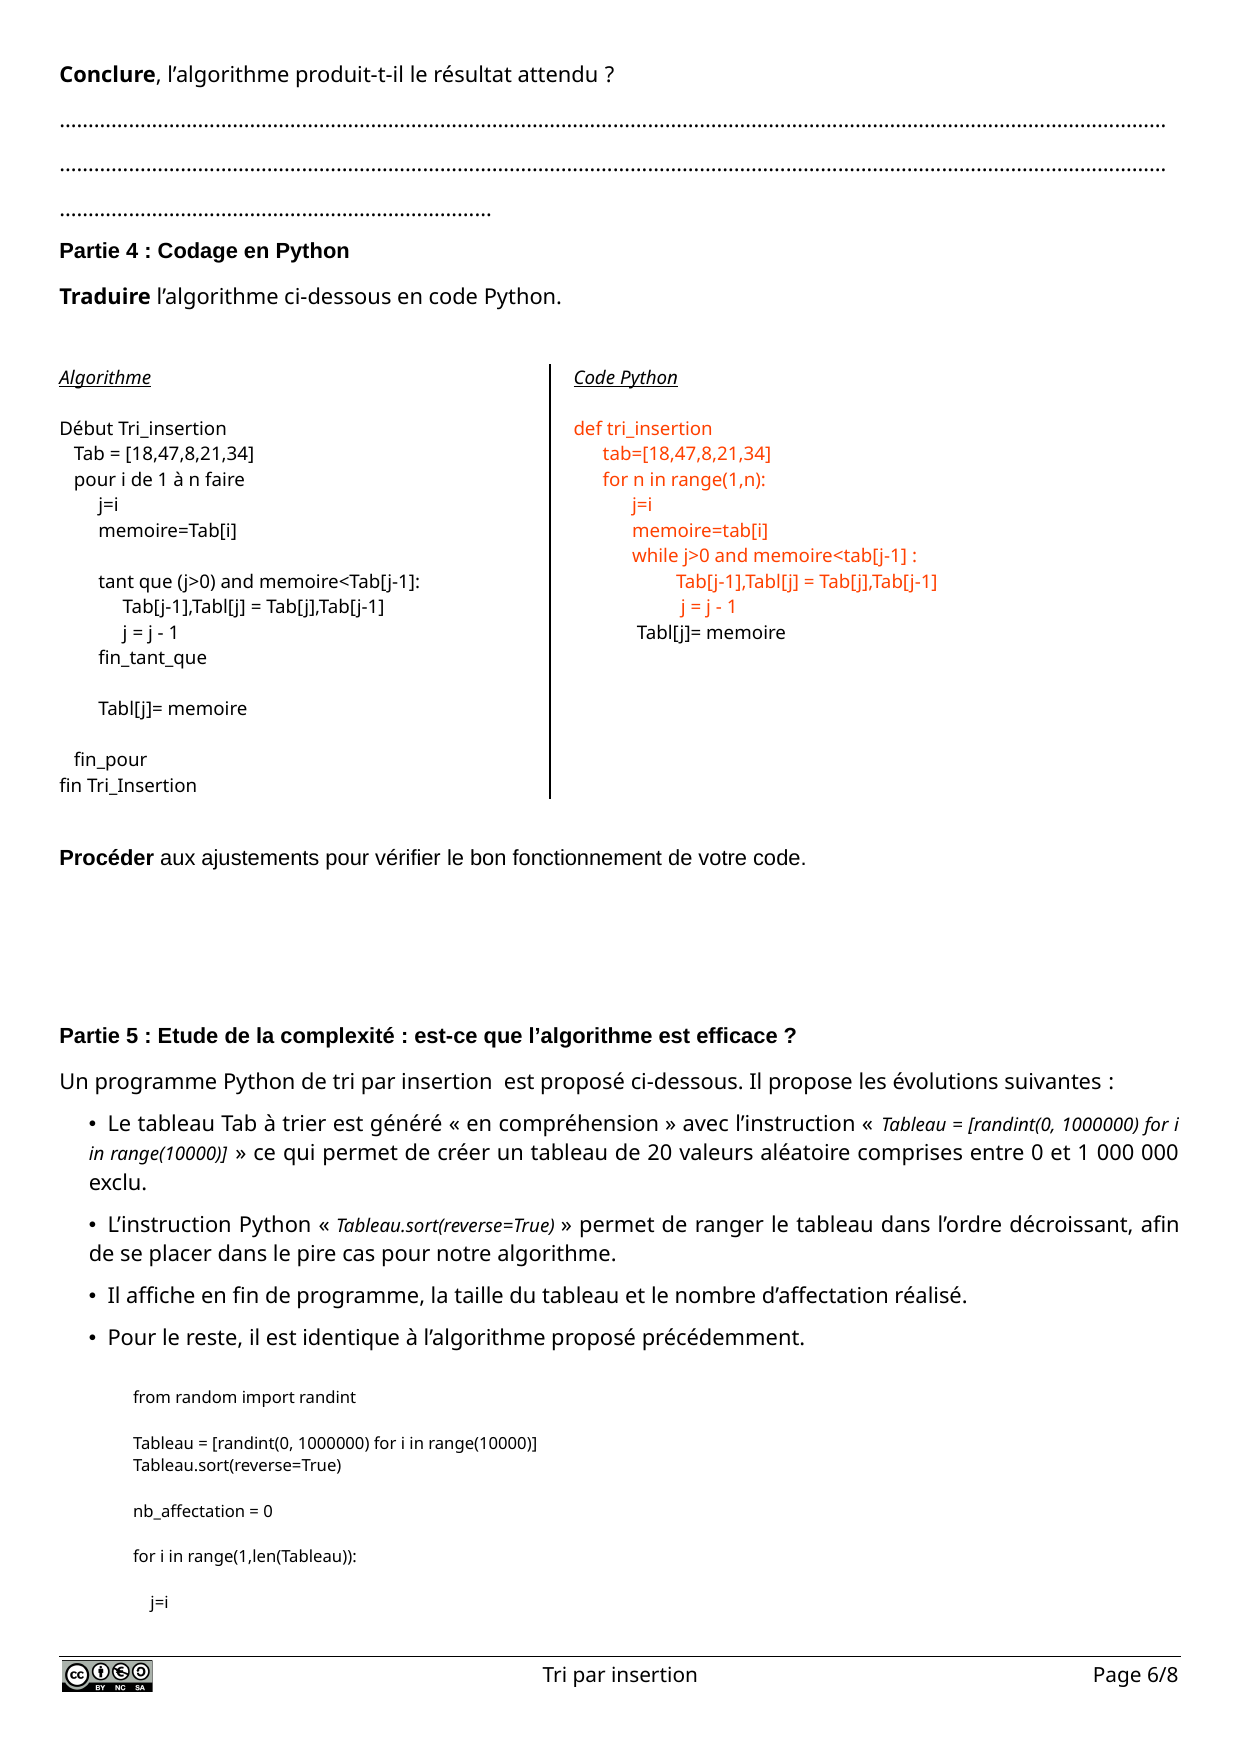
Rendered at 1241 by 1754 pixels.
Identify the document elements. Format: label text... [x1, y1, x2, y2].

text Procéder aux ajustements pour vérifier le bon fonctionnement de votre code. [59, 845, 1181, 870]
text j = j - 1 [573, 594, 1181, 619]
text tant que (j>0) and memoire<Tab[j-1]: [59, 568, 526, 594]
text j=i [133, 1590, 1181, 1613]
picture [62, 1660, 153, 1692]
text Début Tri_insertion [59, 415, 526, 441]
text memoire=Tab[i] [59, 517, 526, 543]
text j=i [573, 492, 1181, 517]
text nb_affectation = 0 [133, 1499, 1181, 1522]
text memoire=tab[i] [573, 517, 1181, 543]
text fin_pour [59, 747, 526, 772]
text from random import randint [133, 1386, 1181, 1408]
text while j>0 and memoire<tab[j-1] : [573, 543, 1181, 568]
text Tab[j-1],Tabl[j] = Tab[j],Tab[j-1] [59, 594, 526, 619]
text fin Tri_Insertion [59, 772, 526, 798]
text fin_tant_que [59, 645, 526, 670]
text for n in range(1,n): [573, 466, 1181, 492]
text Conclure, l’algorithme produit-t-il le résultat attendu ? [59, 59, 1181, 89]
text ……………………………………………………………………………………………………………………………………………………………………………………………………………………………………………………………………………………………………………………………………………………………………………………………………………………… [59, 104, 1181, 223]
text Partie 5 : Etude de la complexité : est-ce que l’algorithme est efficace ? [59, 1023, 1181, 1048]
text Tabl[j]= memoire [59, 696, 526, 721]
text Tabl[j]= memoire [573, 619, 1181, 645]
text Algorithme [59, 364, 526, 389]
text def tri_insertion [573, 415, 1181, 441]
text Tableau.sort(reverse=True) [133, 1454, 1181, 1477]
text Tab = [18,47,8,21,34] [59, 441, 526, 466]
list Pour le reste, il est identique à l’algorithme proposé précédemment. [88, 1322, 1181, 1351]
text Code Python [573, 364, 1181, 389]
list L’instruction Python « Tableau.sort(reverse=True) » permet de ranger le tableau dans l’ordre décroissant, afin de se placer dans le pire cas pour notre algorithme. [88, 1209, 1181, 1268]
text j = j - 1 [59, 619, 526, 645]
text Tab[j-1],Tabl[j] = Tab[j],Tab[j-1] [573, 568, 1181, 594]
text Un programme Python de tri par insertion est proposé ci-dessous. Il propose les évolutions suivantes : [59, 1066, 1181, 1096]
text tab=[18,47,8,21,34] [573, 441, 1181, 466]
text Partie 4 : Codage en Python [59, 238, 1181, 263]
text Traduire l’algorithme ci-dessous en code Python. [59, 281, 1181, 311]
text for i in range(1,len(Tableau)): [133, 1545, 1181, 1567]
text pour i de 1 à n faire [59, 466, 526, 492]
list Il affiche en fin de programme, la taille du tableau et le nombre d’affectation réalisé. [88, 1280, 1181, 1310]
text Tableau = [randint(0, 1000000) for i in range(10000)] [133, 1431, 1181, 1454]
list Le tableau Tab à trier est généré « en compréhension » avec l’instruction « Tableau = [randint(0, 1000000) for i in range(10000)] » ce qui permet de créer un tableau de 20 valeurs aléatoire comprises entre 0 et 1 000 000 exclu. [88, 1107, 1181, 1197]
text j=i [59, 492, 526, 517]
